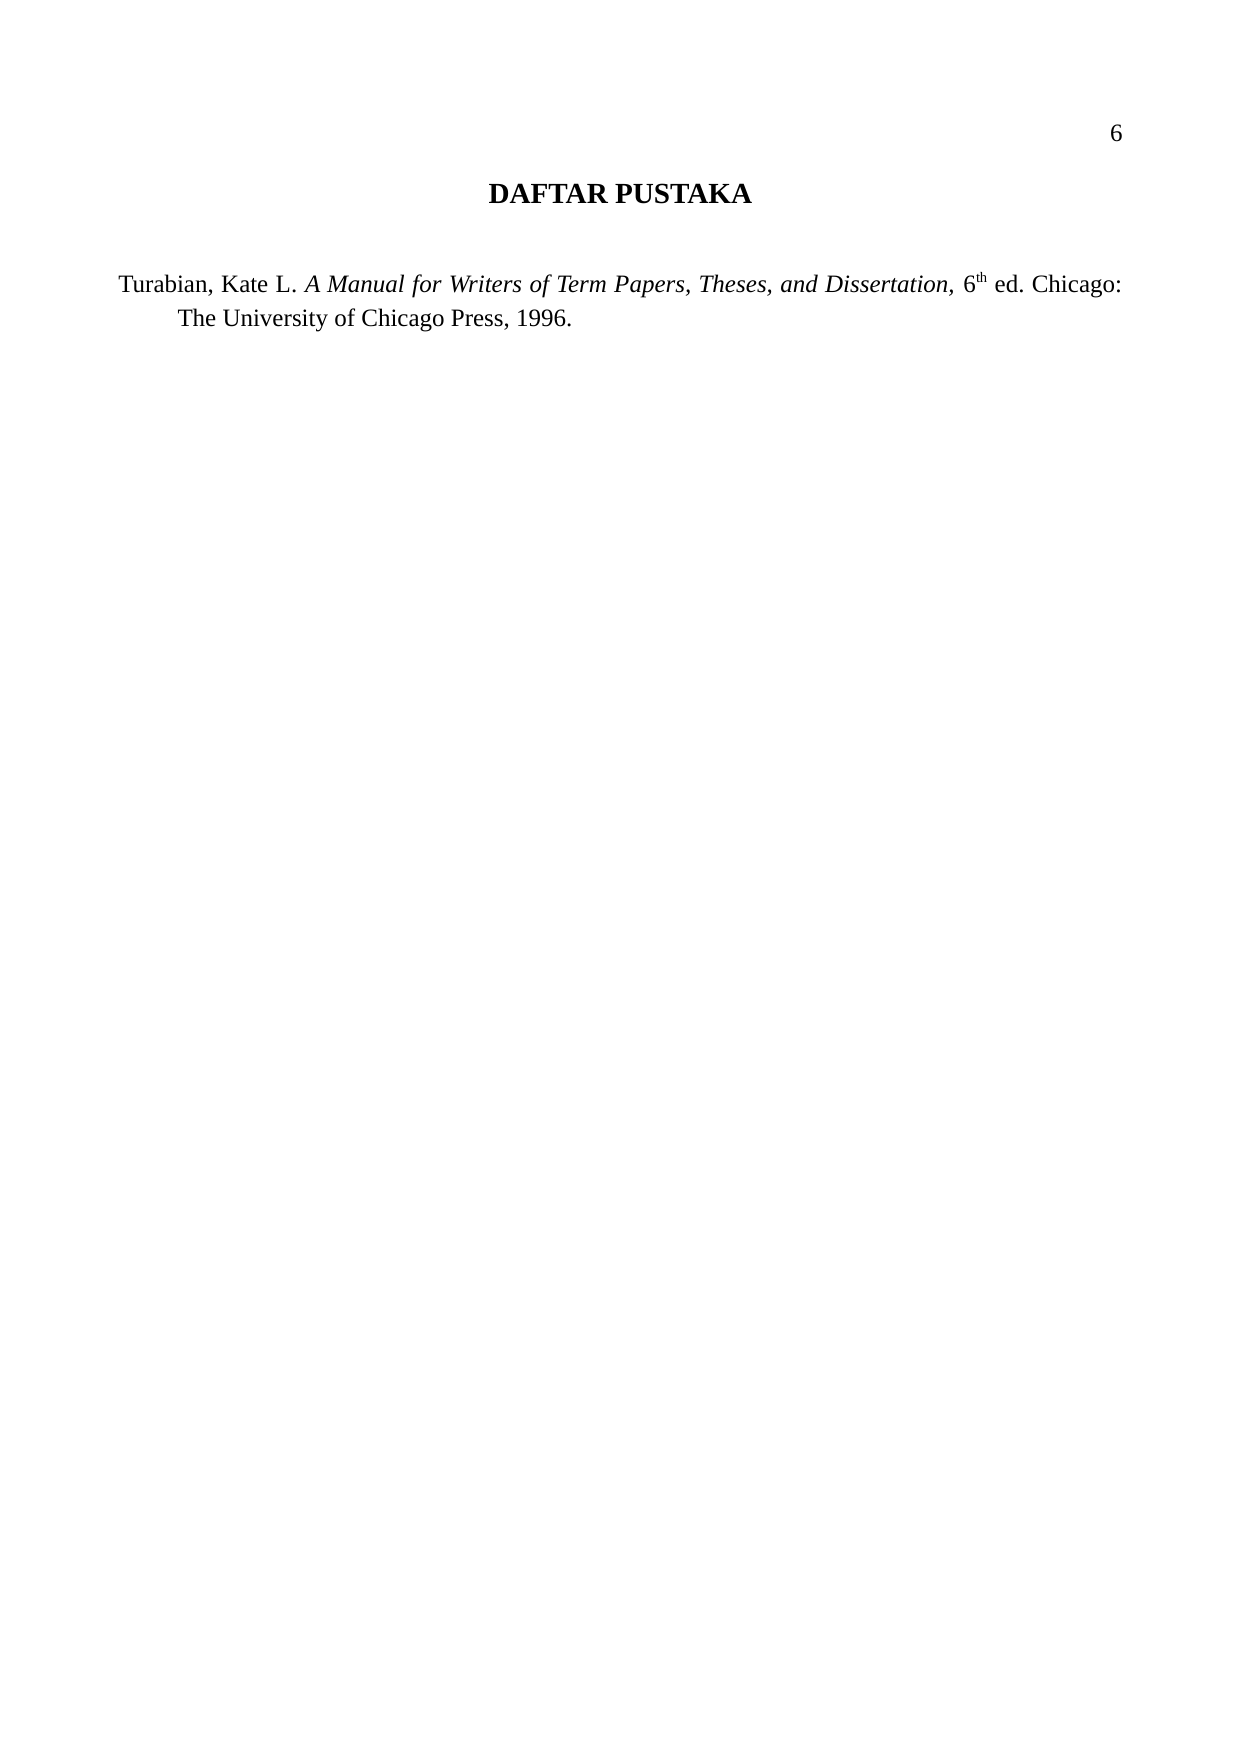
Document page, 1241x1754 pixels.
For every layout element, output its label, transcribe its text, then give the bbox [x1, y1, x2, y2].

text Turabian, Kate L. A Manual for Writers of Term Papers, Theses, and Dissertation, 6th ed. Chicago: The University of Chicago Press, 1996. [118, 269, 1122, 332]
subtitle DAFTAR PUSTAKA [118, 176, 1122, 210]
